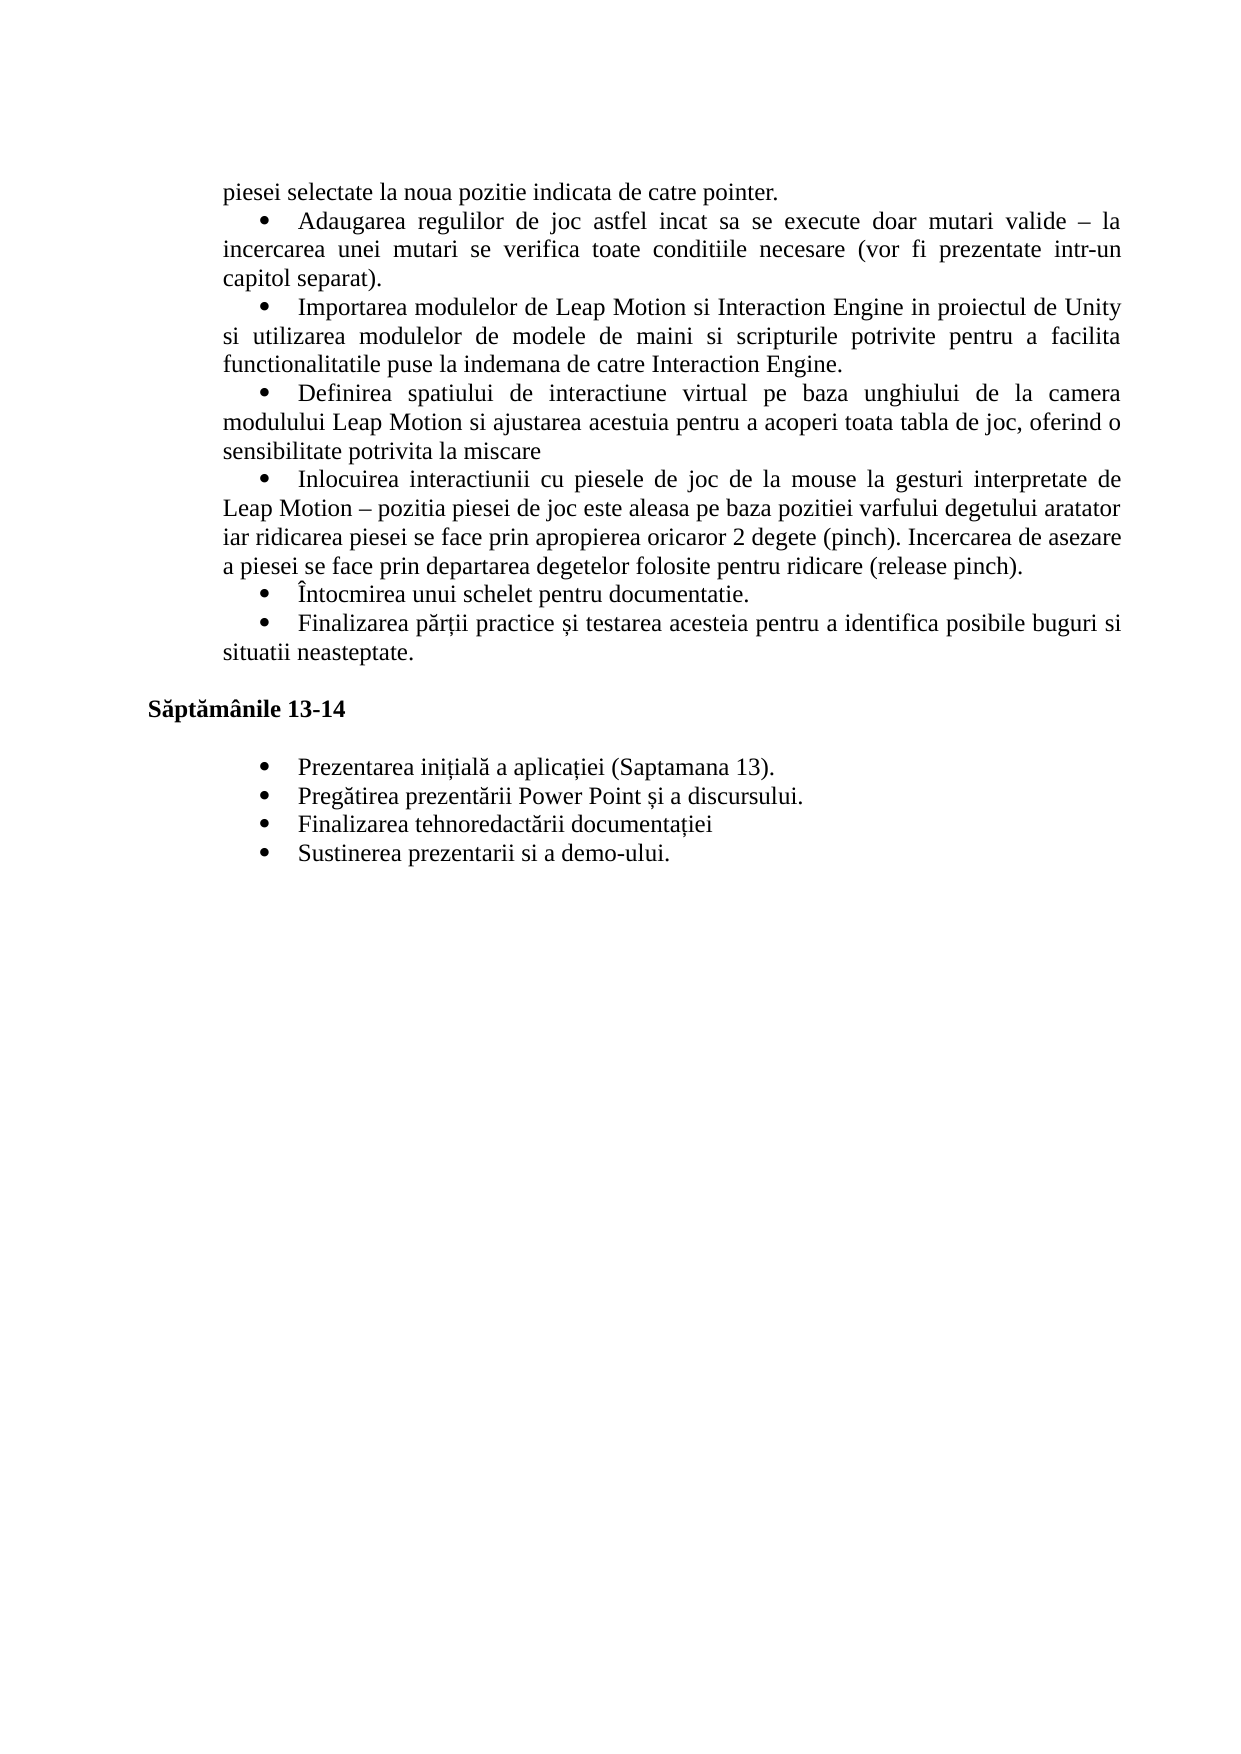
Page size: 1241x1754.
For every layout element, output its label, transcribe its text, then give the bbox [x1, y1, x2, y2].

list Pregătirea prezentării Power Point și a discursului. [185, 781, 1122, 809]
list Inlocuirea interactiunii cu piesele de joc de la mouse la gesturi interpretate de Leap Motion – pozitia piesei de joc este aleasa pe baza pozitiei varfului degetului aratator iar ridicarea piesei se face prin apropierea oricaror 2 degete (pinch). Incercarea de asezare a piesei se face prin departarea degetelor folosite pentru ridicare (release pinch). [185, 464, 1122, 579]
list Întocmirea unui schelet pentru documentatie. [185, 579, 1122, 608]
list Finalizarea părții practice și testarea acesteia pentru a identifica posibile buguri si situatii neasteptate. [185, 608, 1122, 666]
list Finalizarea tehnoredactării documentației [185, 809, 1122, 838]
list Adaugarea regulilor de joc astfel incat sa se execute doar mutari valide – la incercarea unei mutari se verifica toate conditiile necesare (vor fi prezentate intr-un capitol separat). [185, 206, 1122, 292]
list Definirea spatiului de interactiune virtual pe baza unghiului de la camera modulului Leap Motion si ajustarea acestuia pentru a acoperi toata tabla de joc, oferind o sensibilitate potrivita la miscare [185, 378, 1122, 464]
list Sustinerea prezentarii si a demo-ului. [185, 838, 1122, 867]
list Importarea modulelor de Leap Motion si Interaction Engine in proiectul de Unity si utilizarea modulelor de modele de maini si scripturile potrivite pentru a facilita functionalitatile puse la indemana de catre Interaction Engine. [185, 292, 1122, 378]
list piesei selectate la noua pozitie indicata de catre pointer. [185, 177, 1122, 206]
list Prezentarea inițială a aplicației (Saptamana 13). [185, 752, 1122, 781]
text Săptămânile 13-14 [148, 694, 1122, 723]
